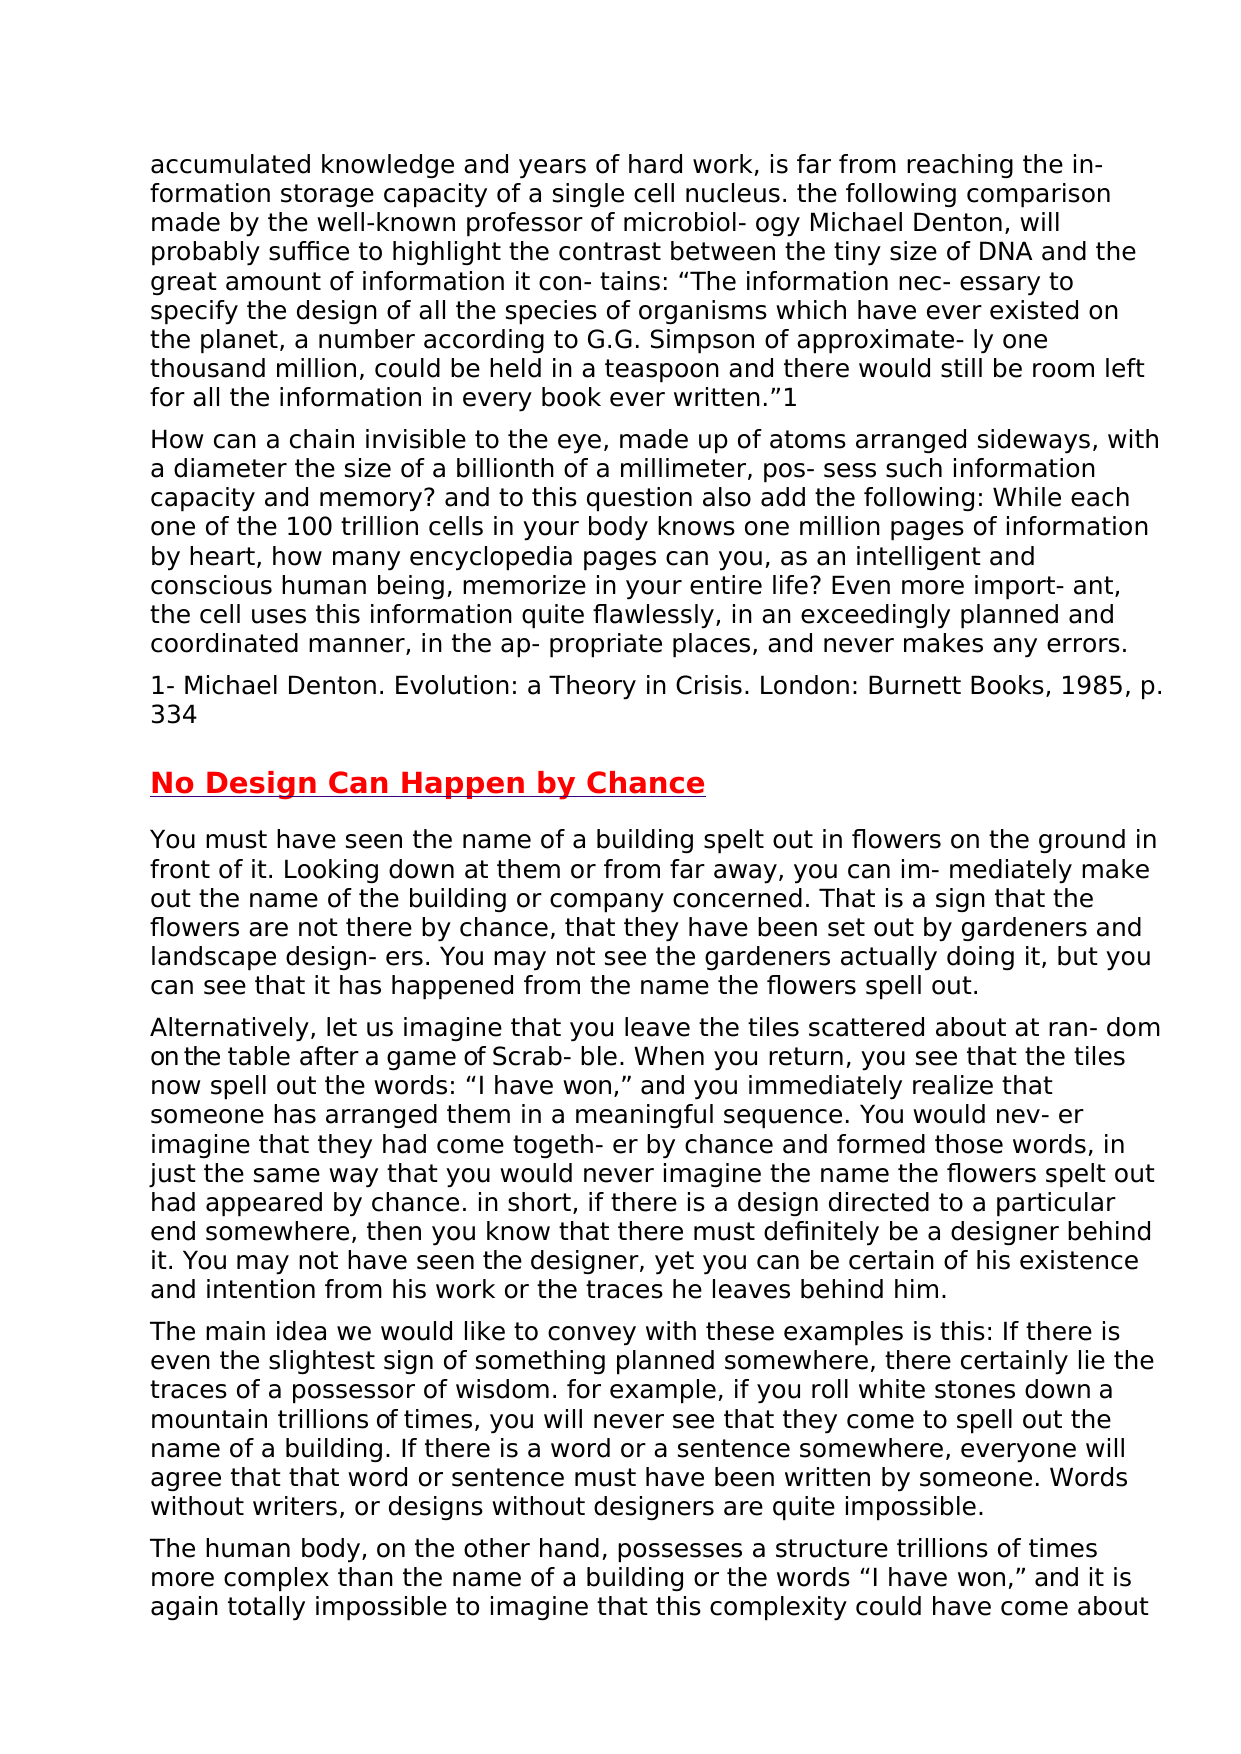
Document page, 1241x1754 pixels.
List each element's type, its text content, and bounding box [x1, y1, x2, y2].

text Alternatively, let us imagine that you leave the tiles scattered about at ran- dom on the table after a game of Scrab- ble. When you return, you see that the tiles now spell out the words: “I have won,” and you immediately realize that someone has arranged them in a meaningful sequence. You would nev- er imagine that they had come togeth- er by chance and formed those words, in just the same way that you would never imagine the name the flowers spelt out had appeared by chance. in short, if there is a design directed to a particular end somewhere, then you know that there must definitely be a designer behind it. You may not have seen the designer, yet you can be certain of his existence and intention from his work or the traces he leaves behind him. [150, 1013, 1165, 1305]
text You must have seen the name of a building spelt out in flowers on the ground in front of it. Looking down at them or from far away, you can im- mediately make out the name of the building or company concerned. That is a sign that the flowers are not there by chance, that they have been set out by gardeners and landscape design- ers. You may not see the gardeners actually doing it, but you can see that it has happened from the name the flowers spell out. [150, 826, 1165, 1001]
text accumulated knowledge and years of hard work, is far from reaching the in- formation storage capacity of a single cell nucleus. the following comparison made by the well-known professor of microbiol- ogy Michael Denton, will probably suffice to highlight the contrast between the tiny size of DNA and the great amount of information it con- tains: “The information nec- essary to specify the design of all the species of organisms which have ever existed on the planet, a number according to G.G. Simpson of approximate- ly one thousand million, could be held in a teaspoon and there would still be room left for all the information in every book ever written.”1 [150, 150, 1165, 412]
subtitle No Design Can Happen by Chance [150, 767, 1165, 801]
text The human body, on the other hand, possesses a structure trillions of times more complex than the name of a building or the words “I have won,” and it is again totally impossible to imagine that this complexity could have come about [150, 1534, 1165, 1621]
text 1- Michael Denton. Evolution: a Theory in Crisis. London: Burnett Books, 1985, p. 334 [150, 671, 1165, 729]
text How can a chain invisible to the eye, made up of atoms arranged sideways, with a diameter the size of a billionth of a millimeter, pos- sess such information capacity and memory? and to this question also add the following: While each one of the 100 trillion cells in your body knows one million pages of information by heart, how many encyclopedia pages can you, as an intelligent and conscious human being, memorize in your entire life? Even more import- ant, the cell uses this information quite flawlessly, in an exceedingly planned and coordinated manner, in the ap- propriate places, and never makes any errors. [150, 425, 1165, 658]
text The main idea we would like to convey with these examples is this: If there is even the slightest sign of something planned somewhere, there certainly lie the traces of a possessor of wisdom. for example, if you roll white stones down a mountain trillions of times, you will never see that they come to spell out the name of a building. If there is a word or a sentence somewhere, everyone will agree that that word or sentence must have been written by someone. Words without writers, or designs without designers are quite impossible. [150, 1317, 1165, 1521]
